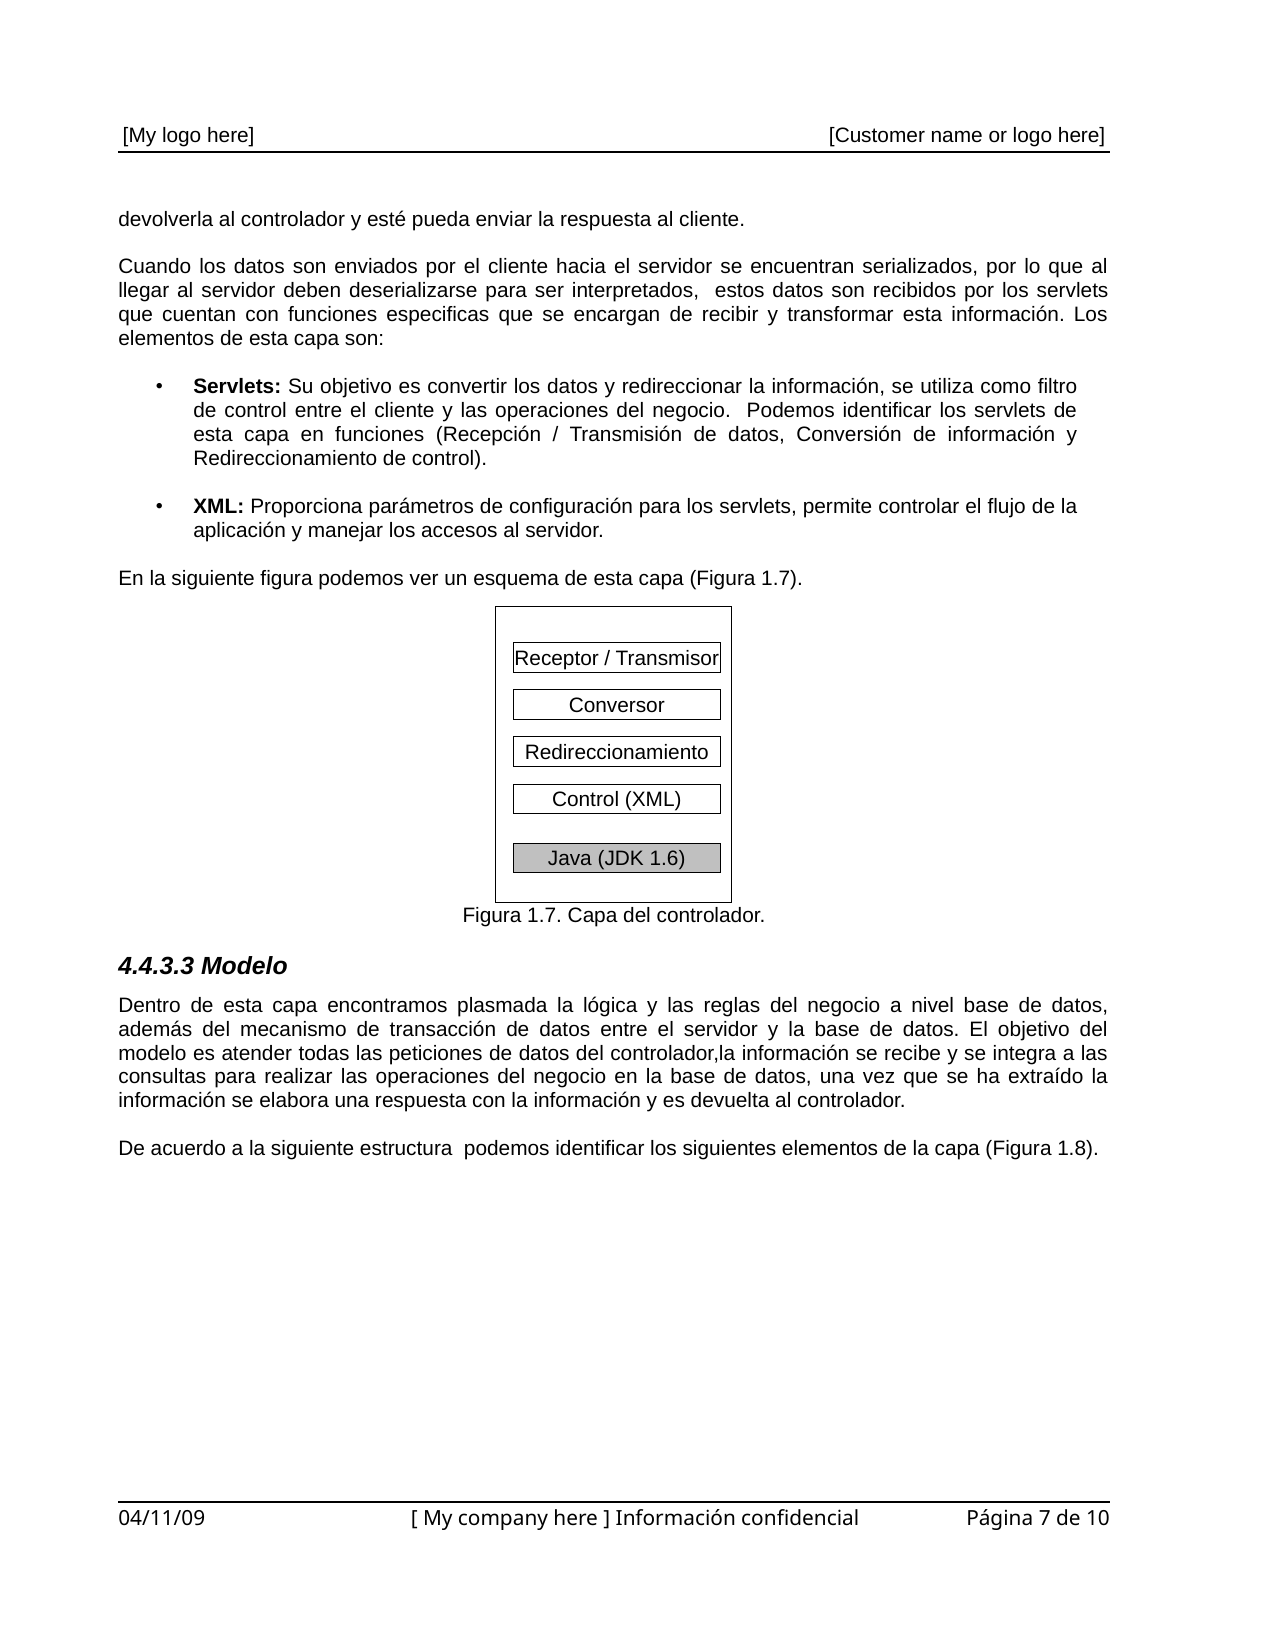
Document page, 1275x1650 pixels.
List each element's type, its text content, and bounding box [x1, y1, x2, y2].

text devolverla al controlador y esté pueda enviar la respuesta al cliente. [118, 206, 1110, 230]
text Figura 1.7. Capa del controlador. [118, 902, 1110, 926]
subtitle 4.4.3.3 Modelo [118, 951, 1110, 980]
text Dentro de esta capa encontramos plasmada la lógica y las reglas del negocio a nivel base de datos, además del mecanismo de transacción de datos entre el servidor y la base de datos. El objetivo del modelo es atender todas las peticiones de datos del controlador,la información se recibe y se integra a las consultas para realizar las operaciones del negocio en la base de datos, una vez que se ha extraído la información se elabora una respuesta con la información y es devuelta al controlador. [118, 992, 1110, 1112]
text En la siguiente figura podemos ver un esquema de esta capa (Figura 1.7). [118, 566, 1110, 590]
list Servlets: Su objetivo es convertir los datos y redireccionar la información, se utiliza como filtro de control entre el cliente y las operaciones del negocio. Podemos identificar los servlets de esta capa en funciones (Recepción / Transmisión de datos, Conversión de información y Redireccionamiento de control). [156, 374, 1078, 470]
list XML: Proporciona parámetros de configuración para los servlets, permite controlar el flujo de la aplicación y manejar los accesos al servidor. [156, 494, 1078, 542]
text Cuando los datos son enviados por el cliente hacia el servidor se encuentran serializados, por lo que al llegar al servidor deben deserializarse para ser interpretados, estos datos son recibidos por los servlets que cuentan con funciones especificas que se encargan de recibir y transformar esta información. Los elementos de esta capa son: [118, 254, 1110, 350]
text De acuerdo a la siguiente estructura podemos identificar los siguientes elementos de la capa (Figura 1.8). [118, 1136, 1110, 1160]
